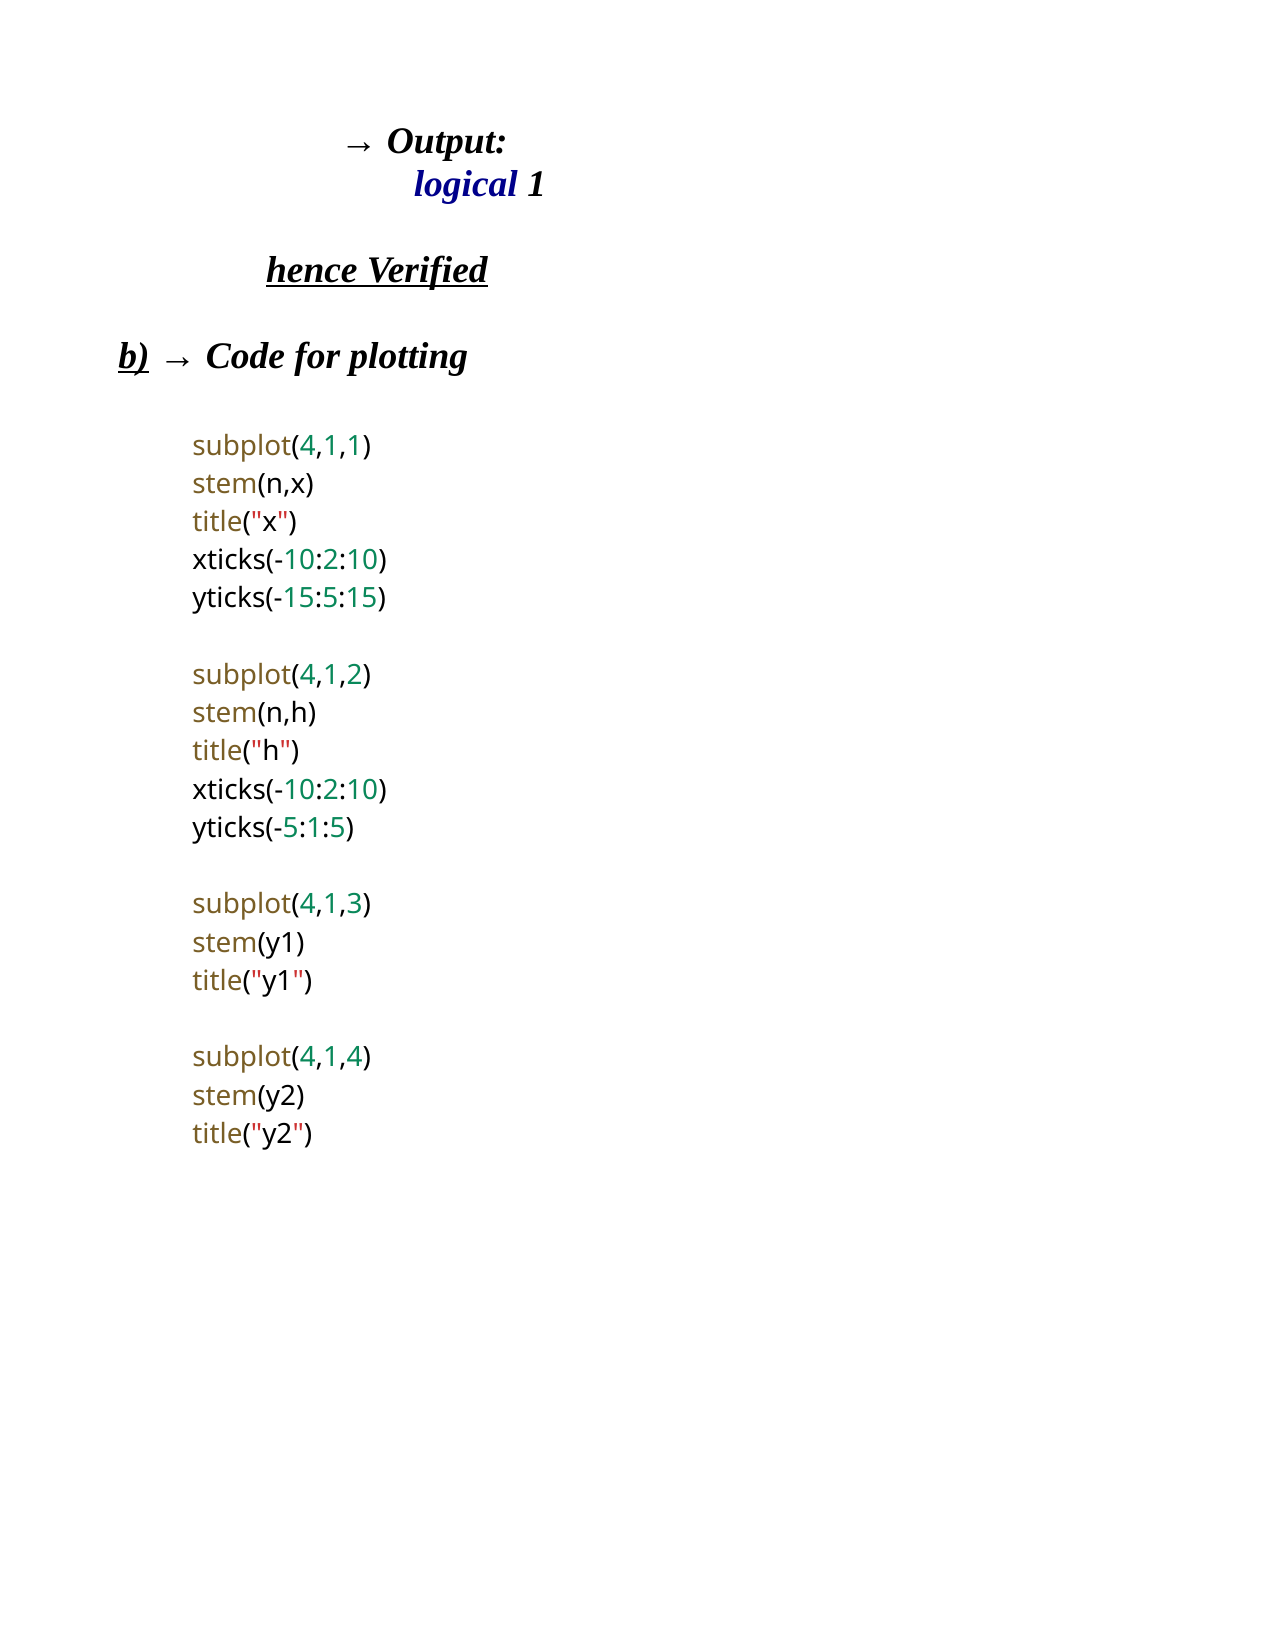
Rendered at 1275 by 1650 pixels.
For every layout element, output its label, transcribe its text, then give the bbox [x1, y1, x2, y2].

text → Output: [118, 118, 1157, 161]
text yticks(-15:5:15) [118, 578, 1157, 616]
text subplot(4,1,3) [118, 884, 1157, 922]
text title("y2") [118, 1113, 1157, 1151]
text stem(n,h) [118, 692, 1157, 731]
text stem(y1) [118, 922, 1157, 960]
text stem(n,x) [118, 463, 1157, 501]
text subplot(4,1,1) [118, 420, 1157, 463]
text hence Verified [118, 247, 1157, 291]
text title("x") [118, 501, 1157, 539]
text subplot(4,1,2) [118, 654, 1157, 692]
text b) → Code for plotting [118, 334, 1157, 377]
text subplot(4,1,4) [118, 1037, 1157, 1075]
text title("h") [118, 731, 1157, 769]
text logical 1 [118, 161, 1157, 204]
text yticks(-5:1:5) [118, 807, 1157, 845]
text xticks(-10:2:10) [118, 539, 1157, 578]
text stem(y2) [118, 1075, 1157, 1113]
text xticks(-10:2:10) [118, 769, 1157, 807]
text title("y1") [118, 960, 1157, 998]
